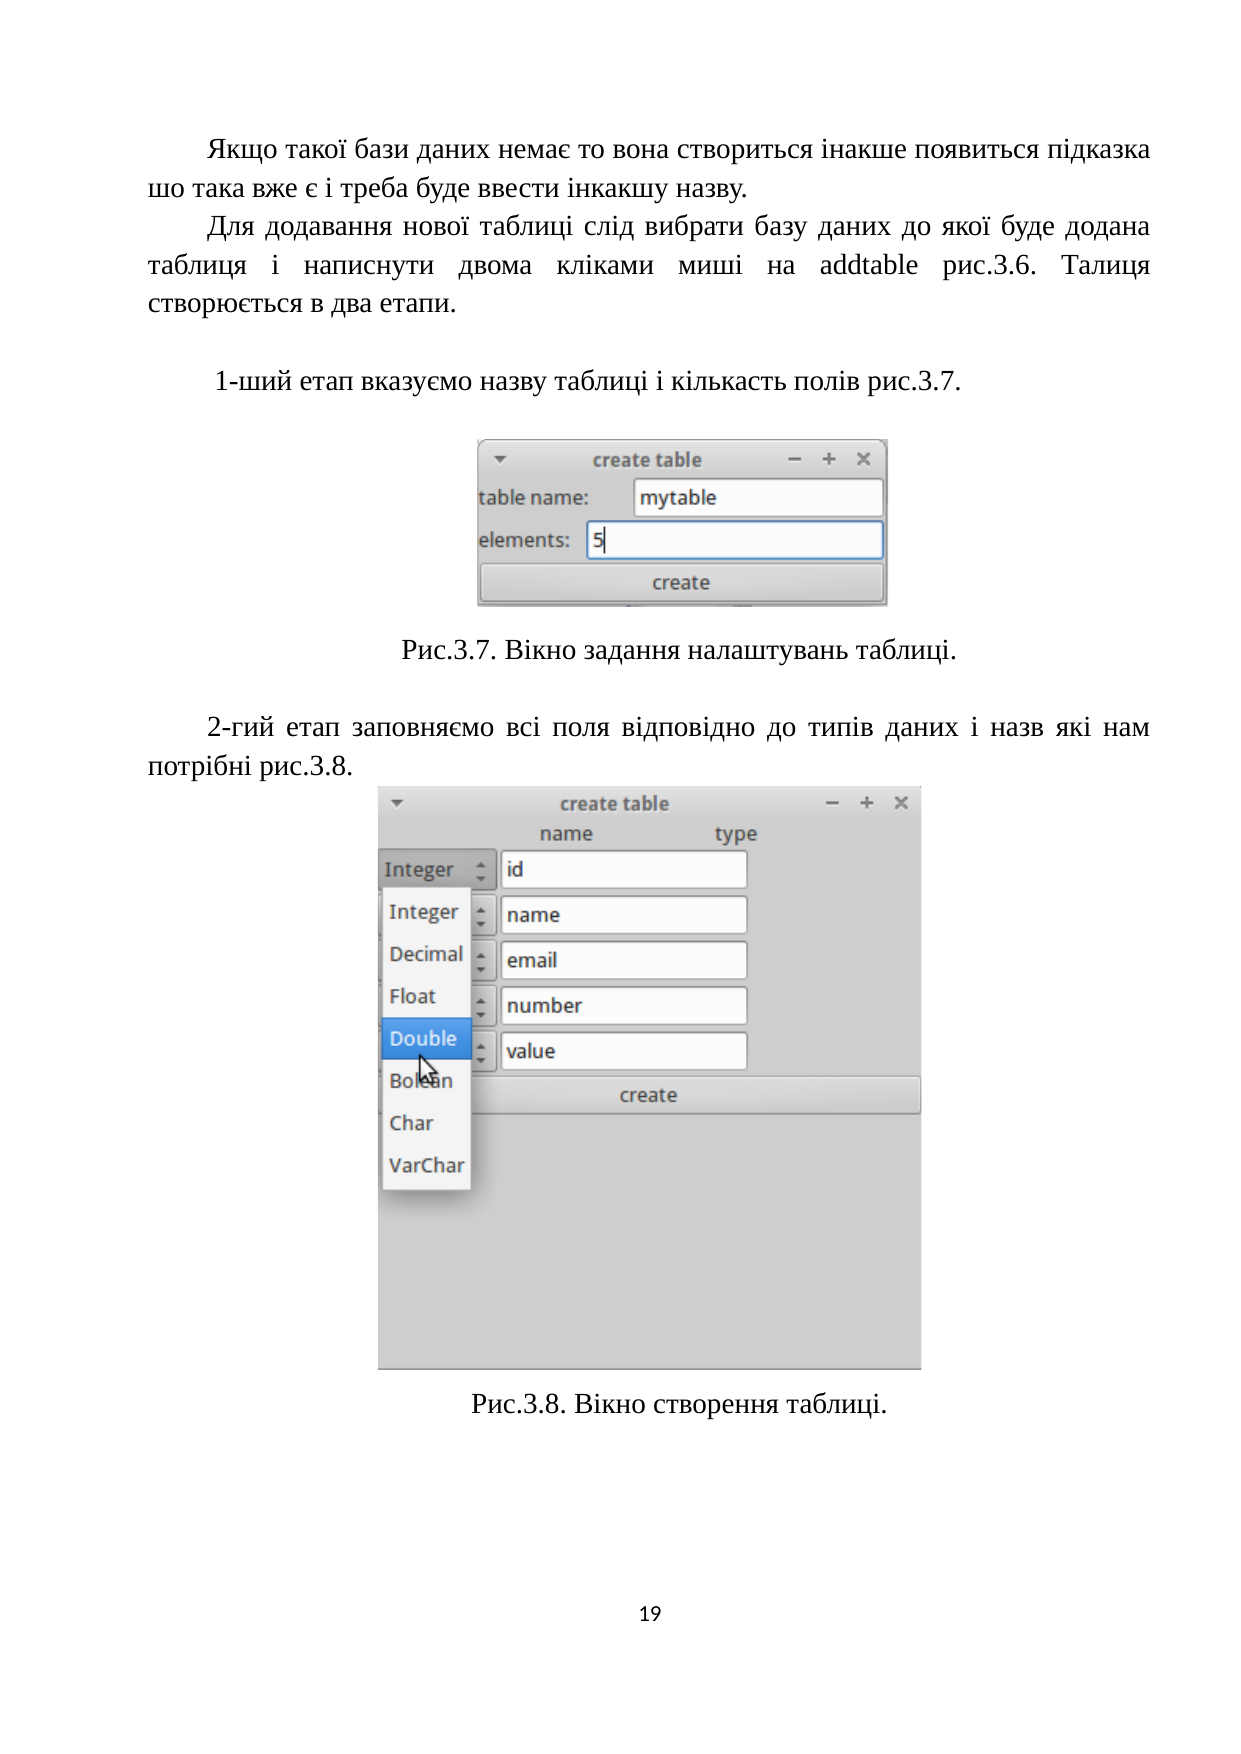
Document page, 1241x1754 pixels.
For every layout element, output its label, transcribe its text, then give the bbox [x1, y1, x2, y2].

text 2-гий етап заповняємо всі поля відповідно до типів даних і назв які нам потрібні рис.3.8. [148, 709, 1152, 782]
text Рис.3.7. Вікно задання налаштувань таблиці. [148, 632, 1152, 666]
text Якщо такої бази даних немає то вона створиться інакше появиться підказка шо така вже є і треба буде ввести інкакшу назву. [148, 131, 1152, 203]
text 1-ший етап вказуємо назву таблиці і кількасть полів рис.3.7. [148, 363, 1152, 396]
picture [377, 786, 922, 1370]
text Для додавання нової таблиці слід вибрати базу даних до якої буде додана таблиця і написнути двома кліками миші на аddtable рис.3.6. Талиця створюється в два етапи. [148, 208, 1152, 319]
text Рис.3.8. Вікно створення таблиці. [148, 1386, 1152, 1420]
picture [477, 439, 889, 607]
